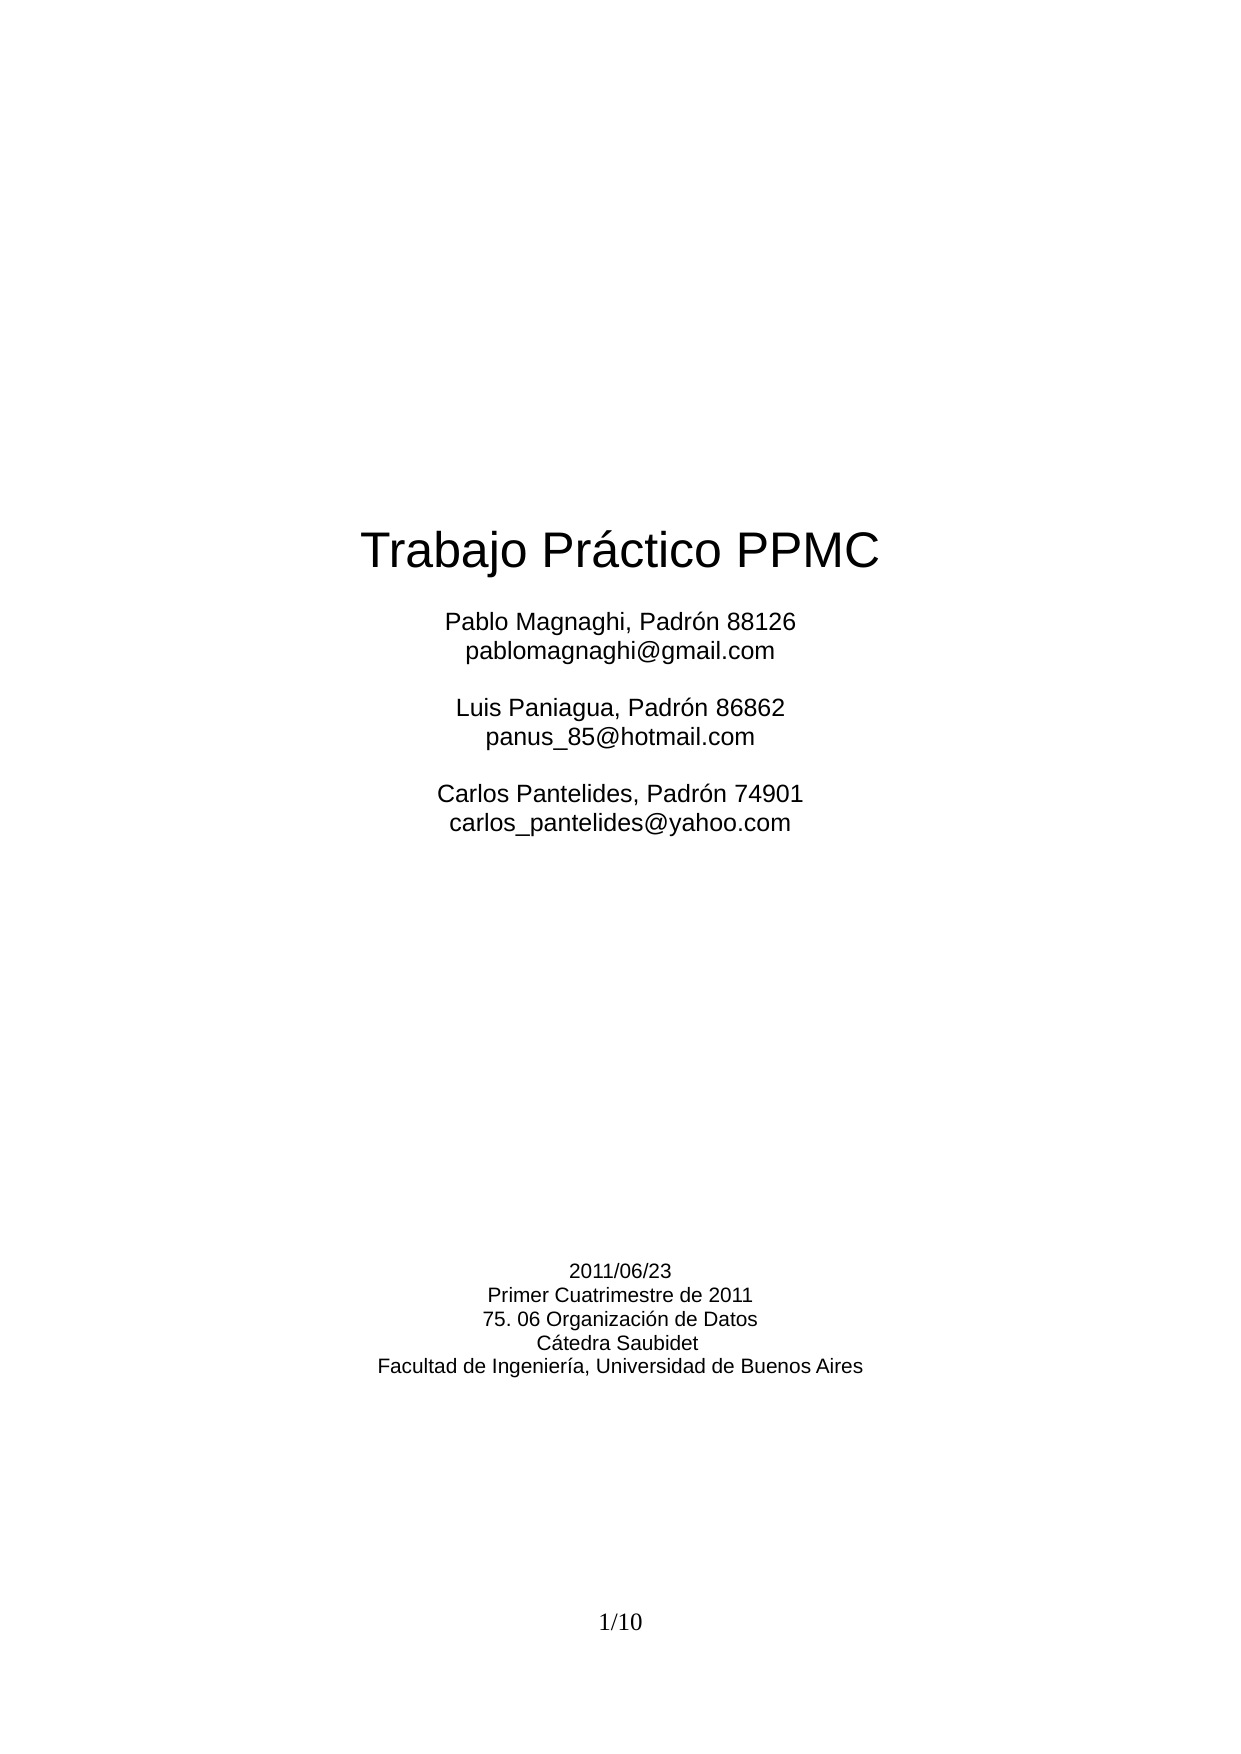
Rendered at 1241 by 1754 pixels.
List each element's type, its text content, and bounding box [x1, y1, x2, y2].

text 2011/06/23 [118, 1258, 1122, 1282]
text panus_85@hotmail.com [118, 722, 1122, 751]
text Cátedra Saubidet [118, 1330, 1122, 1354]
text Carlos Pantelides, Padrón 74901 [118, 779, 1122, 808]
text 75. 06 Organización de Datos [118, 1306, 1122, 1330]
text Facultad de Ingeniería, Universidad de Buenos Aires [118, 1354, 1122, 1378]
text pablomagnaghi@gmail.com [118, 636, 1122, 664]
text Trabajo Práctico PPMC [118, 521, 1122, 578]
text Primer Cuatrimestre de 2011 [118, 1282, 1122, 1306]
text carlos_pantelides@yahoo.com [118, 808, 1122, 837]
text Pablo Magnaghi, Padrón 88126 [118, 607, 1122, 636]
text Luis Paniagua, Padrón 86862 [118, 693, 1122, 722]
